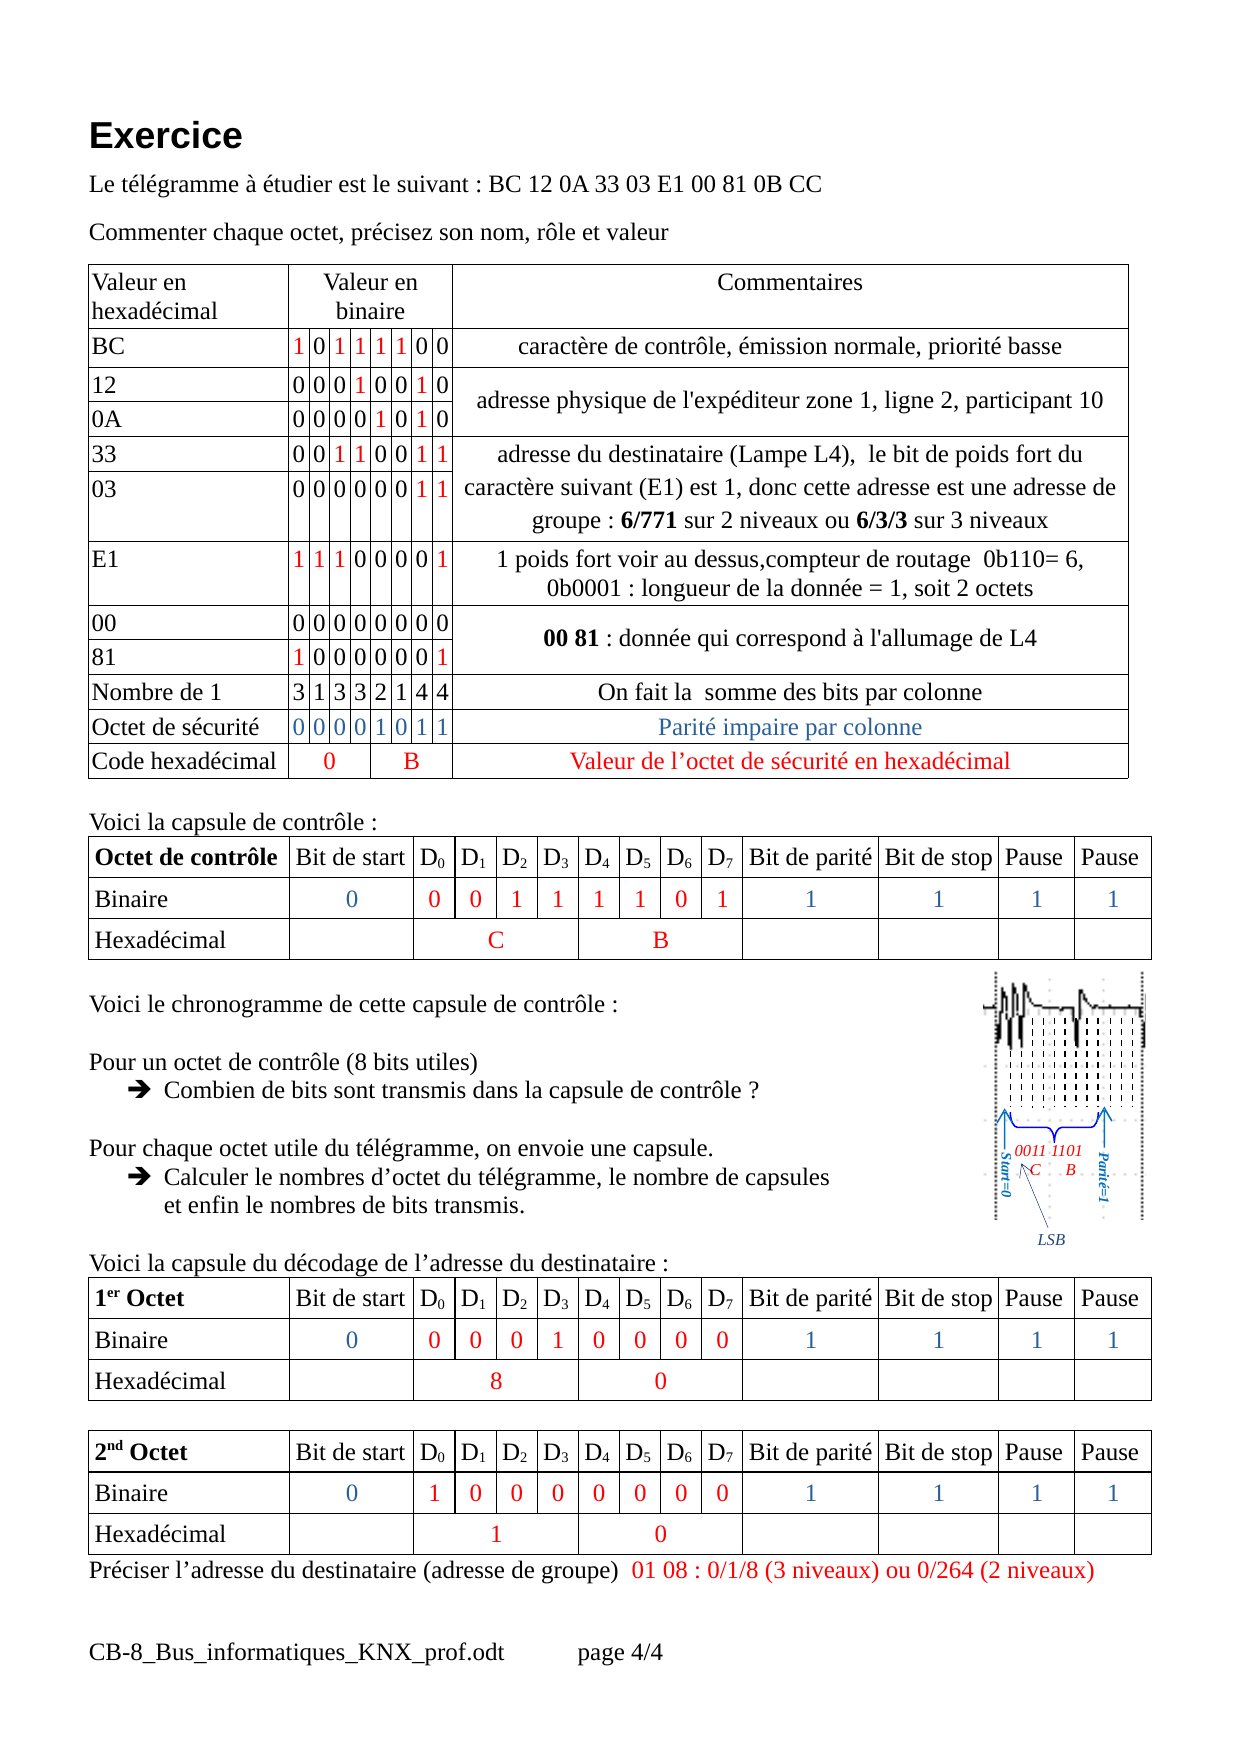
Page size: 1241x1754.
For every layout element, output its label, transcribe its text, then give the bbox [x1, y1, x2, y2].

table_cell 0 [289, 710, 309, 743]
table_header Bit de start [290, 1278, 413, 1318]
table_header Valeur en hexadécimal [89, 265, 288, 328]
table_cell [999, 919, 1074, 959]
table_header Octet de contrôle [89, 837, 289, 877]
table_cell Hexadécimal [89, 919, 289, 959]
table_cell 0 [661, 1319, 701, 1359]
table_cell 1 [412, 710, 432, 743]
table_cell 1 [310, 675, 329, 709]
table_header D5 [620, 1431, 660, 1471]
table_cell Octet de sécurité [89, 710, 288, 743]
table_cell 1 [1075, 1473, 1151, 1513]
text Commenter chaque octet, précisez son nom, rôle et valeur [88, 217, 1152, 246]
table_cell 0 [392, 542, 411, 604]
table_cell 0 [289, 744, 370, 778]
table_header D5 [620, 1278, 660, 1318]
table_cell 0 [433, 329, 452, 367]
table_header D3 [538, 837, 578, 877]
table_cell 0 [538, 1473, 578, 1513]
table_cell E1 [89, 542, 288, 604]
table_cell Hexadécimal [89, 1514, 289, 1554]
table_cell 0 [433, 402, 452, 436]
text Voici le chronogramme de cette capsule de contrôle : [88, 989, 983, 1018]
table_cell [290, 1514, 413, 1554]
table_cell 1 [879, 878, 998, 918]
table_cell 1 [412, 472, 432, 541]
table_header D0 [414, 1431, 454, 1471]
table_header Pause [999, 1278, 1074, 1318]
table_cell 0 [289, 437, 309, 471]
table_header Pause [999, 837, 1074, 877]
table_cell Parité impaire par colonne [453, 710, 1128, 743]
table_cell 0 [351, 606, 370, 639]
table_cell 1 poids fort voir au dessus,compteur de routage 0b110= 6, 0b0001 : longueur de la donnée = 1, soit 2 octets [453, 542, 1128, 604]
table_cell 1 [371, 710, 391, 743]
table_cell [743, 1514, 878, 1554]
table_cell 1 [412, 402, 432, 436]
table_cell 0 [702, 1473, 742, 1513]
table_cell 0 [579, 1514, 742, 1554]
table_cell 1 [999, 878, 1074, 918]
table_cell [999, 1360, 1074, 1400]
subtitle Exercice [88, 113, 1152, 157]
table_cell 0 [412, 542, 432, 604]
table_cell 1 [351, 329, 370, 367]
table_cell 1 [351, 368, 370, 401]
table_cell adresse du destinataire (Lampe L4), le bit de poids fort du caractère suivant (E1) est 1, donc cette adresse est une adresse de groupe : 6/771 sur 2 niveaux ou 6/3/3 sur 3 niveaux [453, 437, 1128, 541]
table_header D2 [497, 1278, 537, 1318]
table_header D4 [579, 1278, 619, 1318]
table_cell 33 [89, 437, 288, 471]
table_cell 0 [456, 1319, 496, 1359]
table_cell 0 [497, 1473, 537, 1513]
table_cell B [371, 744, 452, 778]
table_cell 1 [999, 1319, 1074, 1359]
table_cell 0 [310, 329, 329, 367]
table_header D6 [661, 1431, 701, 1471]
table_cell 0 [289, 368, 309, 401]
table_cell C [414, 919, 578, 959]
table_cell 0 [392, 402, 411, 436]
table_cell [1075, 1514, 1151, 1554]
table_cell 1 [538, 1319, 578, 1359]
table_cell 00 81 : donnée qui correspond à l'allumage de L4 [453, 606, 1128, 674]
table_cell 0 [661, 1473, 701, 1513]
table_cell 1 [414, 1473, 454, 1513]
table_cell 0 [351, 472, 370, 541]
table_cell [290, 1360, 413, 1400]
table_cell 1 [579, 878, 619, 918]
table_header D1 [456, 1278, 496, 1318]
table_cell Binaire [89, 1319, 289, 1359]
table_cell 0 [310, 606, 329, 639]
table_header Pause [1075, 1278, 1151, 1318]
table_header Pause [1075, 1431, 1151, 1471]
table_cell 1 [412, 368, 432, 401]
table_cell 0 [579, 1473, 619, 1513]
table_cell 0 [330, 710, 350, 743]
table_cell 3 [351, 675, 370, 709]
table_cell 0 [371, 472, 391, 541]
table_cell 1 [743, 878, 878, 918]
table_cell adresse physique de l'expéditeur zone 1, ligne 2, participant 10 [453, 368, 1128, 436]
text Pour chaque octet utile du télégramme, on envoie une capsule. [88, 1133, 983, 1162]
table_cell Nombre de 1 [89, 675, 288, 709]
table_header D1 [456, 1431, 496, 1471]
table_cell 0 [620, 1473, 660, 1513]
table_cell 0 [412, 329, 432, 367]
table_cell [879, 919, 998, 959]
table_cell 1 [414, 1514, 578, 1554]
table_cell 2 [371, 675, 391, 709]
table_header D5 [620, 837, 660, 877]
table_cell Valeur de l’octet de sécurité en hexadécimal [453, 744, 1128, 778]
table_cell [879, 1514, 998, 1554]
table_cell 0 [289, 402, 309, 436]
table_cell 1 [392, 329, 411, 367]
table_cell 8 [414, 1360, 578, 1400]
table_cell 0 [579, 1319, 619, 1359]
table_cell 0 [412, 640, 432, 674]
table_cell 0 [392, 368, 411, 401]
table_cell 0 [371, 368, 391, 401]
table_cell Code hexadécimal [89, 744, 288, 778]
table_cell 0 [433, 606, 452, 639]
table_cell 1 [433, 437, 452, 471]
table_header D7 [702, 1431, 742, 1471]
table_cell [1075, 1360, 1151, 1400]
table_header D7 [702, 837, 742, 877]
table_cell 1 [330, 437, 350, 471]
table_cell 0 [351, 640, 370, 674]
table_cell 1 [371, 402, 391, 436]
table_header Commentaires [453, 265, 1128, 328]
table_cell 0 [579, 1360, 742, 1400]
table_cell Binaire [89, 1473, 289, 1513]
table_cell 1 [538, 878, 578, 918]
table_cell 1 [310, 542, 329, 604]
table_cell 4 [412, 675, 432, 709]
table_cell 1 [371, 329, 391, 367]
table_cell 0 [392, 640, 411, 674]
table_cell 0 [310, 710, 329, 743]
table_cell 1 [620, 878, 660, 918]
table_header Pause [1075, 837, 1151, 877]
table_cell 1 [702, 878, 742, 918]
text Voici la capsule de contrôle : [88, 807, 1152, 836]
table_cell 1 [289, 329, 309, 367]
table_header Bit de stop [879, 1278, 998, 1318]
table_cell 0 [392, 472, 411, 541]
table_header D1 [456, 837, 496, 877]
table_cell 1 [879, 1473, 998, 1513]
table_cell Hexadécimal [89, 1360, 289, 1400]
table_cell 0 [310, 640, 329, 674]
text Préciser l’adresse du destinataire (adresse de groupe) 01 08 : 0/1/8 (3 niveaux) ou 0/264 (2 niveaux) [88, 1555, 1152, 1584]
table_cell [290, 919, 413, 959]
table_cell 0 [661, 878, 701, 918]
table_cell 0 [330, 606, 350, 639]
table_cell 0 [392, 437, 411, 471]
table_header Bit de start [290, 1431, 413, 1471]
table_cell 1 [330, 329, 350, 367]
table_cell 0 [620, 1319, 660, 1359]
text Pour un octet de contrôle (8 bits utiles) [88, 1047, 983, 1075]
table_cell 0 [456, 878, 496, 918]
table_header Pause [999, 1431, 1074, 1471]
table_cell 1 [743, 1473, 878, 1513]
table_cell 0 [289, 606, 309, 639]
table_header D0 [414, 1278, 454, 1318]
text Le télégramme à étudier est le suivant : BC 12 0A 33 03 E1 00 81 0B CC [88, 169, 1152, 198]
table_cell 1 [1075, 878, 1151, 918]
table_cell Binaire [89, 878, 289, 918]
table_header D2 [497, 837, 537, 877]
table_header Bit de parité [743, 1431, 878, 1471]
list Calculer le nombres d’octet du télégramme, le nombre de capsules et enfin le nombres de bits transmis. [126, 1162, 983, 1219]
list Combien de bits sont transmis dans la capsule de contrôle ? [126, 1075, 983, 1104]
table_cell 0 [330, 368, 350, 401]
table_cell 1 [289, 542, 309, 604]
table_cell B [579, 919, 742, 959]
picture [983, 971, 1146, 1220]
table_cell 0 [330, 472, 350, 541]
table_cell 0 [371, 437, 391, 471]
table_cell 0 [290, 1319, 413, 1359]
table_cell [879, 1360, 998, 1400]
table_header Bit de parité [743, 837, 878, 877]
table_header 1er Octet [89, 1278, 289, 1318]
table_cell caractère de contrôle, émission normale, priorité basse [453, 329, 1128, 367]
table_cell [999, 1514, 1074, 1554]
table_cell 0 [289, 472, 309, 541]
table_cell 0 [392, 710, 411, 743]
table_cell 0 [414, 878, 454, 918]
table_cell 1 [392, 675, 411, 709]
table_cell 81 [89, 640, 288, 674]
table_cell 0 [290, 1473, 413, 1513]
table_header D2 [497, 1431, 537, 1471]
table_cell 0 [412, 606, 432, 639]
table_cell 0 [371, 640, 391, 674]
table_cell 1 [1075, 1319, 1151, 1359]
table_header D3 [538, 1278, 578, 1318]
table_header 2nd Octet [89, 1431, 289, 1471]
table_cell 03 [89, 472, 288, 541]
table_cell 0 [351, 402, 370, 436]
table_header D6 [661, 837, 701, 877]
table_cell 0 [310, 368, 329, 401]
table_header D6 [661, 1278, 701, 1318]
table_cell On fait la somme des bits par colonne [453, 675, 1128, 709]
table_cell 0 [456, 1473, 496, 1513]
table_cell 0 [497, 1319, 537, 1359]
table_cell 0 [433, 368, 452, 401]
table_header D4 [579, 1431, 619, 1471]
table_cell 1 [433, 710, 452, 743]
table_cell [743, 1360, 878, 1400]
table_cell 0 [330, 640, 350, 674]
table_cell 1 [879, 1319, 998, 1359]
table_header D0 [414, 837, 454, 877]
table_cell 1 [433, 472, 452, 541]
table_cell 1 [743, 1319, 878, 1359]
table_cell 0 [351, 542, 370, 604]
table_cell 1 [412, 437, 432, 471]
table_header D7 [702, 1278, 742, 1318]
table_cell 1 [999, 1473, 1074, 1513]
table_cell 4 [433, 675, 452, 709]
table_cell 00 [89, 606, 288, 639]
table_cell 0A [89, 402, 288, 436]
table_cell 1 [497, 878, 537, 918]
table_cell 0 [351, 710, 370, 743]
table_cell 0 [330, 402, 350, 436]
table_cell 0 [310, 402, 329, 436]
table_cell 0 [290, 878, 413, 918]
table_cell 1 [351, 437, 370, 471]
table_cell 0 [702, 1319, 742, 1359]
table_header D3 [538, 1431, 578, 1471]
table_header Bit de stop [879, 1431, 998, 1471]
table_header Bit de parité [743, 1278, 878, 1318]
table_header Bit de start [290, 837, 413, 877]
table_cell 3 [289, 675, 309, 709]
table_cell 3 [330, 675, 350, 709]
table_cell 0 [371, 542, 391, 604]
table_cell 1 [433, 640, 452, 674]
table_header Valeur en binaire [289, 265, 452, 328]
table_cell 0 [310, 472, 329, 541]
table_cell 0 [371, 606, 391, 639]
table_cell 1 [433, 542, 452, 604]
table_cell 1 [289, 640, 309, 674]
table_cell 0 [414, 1319, 454, 1359]
table_header Bit de stop [879, 837, 998, 877]
table_cell 0 [392, 606, 411, 639]
text Voici la capsule du décodage de l’adresse du destinataire : [88, 1248, 1152, 1277]
table_cell BC [89, 329, 288, 367]
table_cell 0 [310, 437, 329, 471]
table_cell [743, 919, 878, 959]
table_cell [1075, 919, 1151, 959]
table_cell 12 [89, 368, 288, 401]
table_cell 1 [330, 542, 350, 604]
table_header D4 [579, 837, 619, 877]
